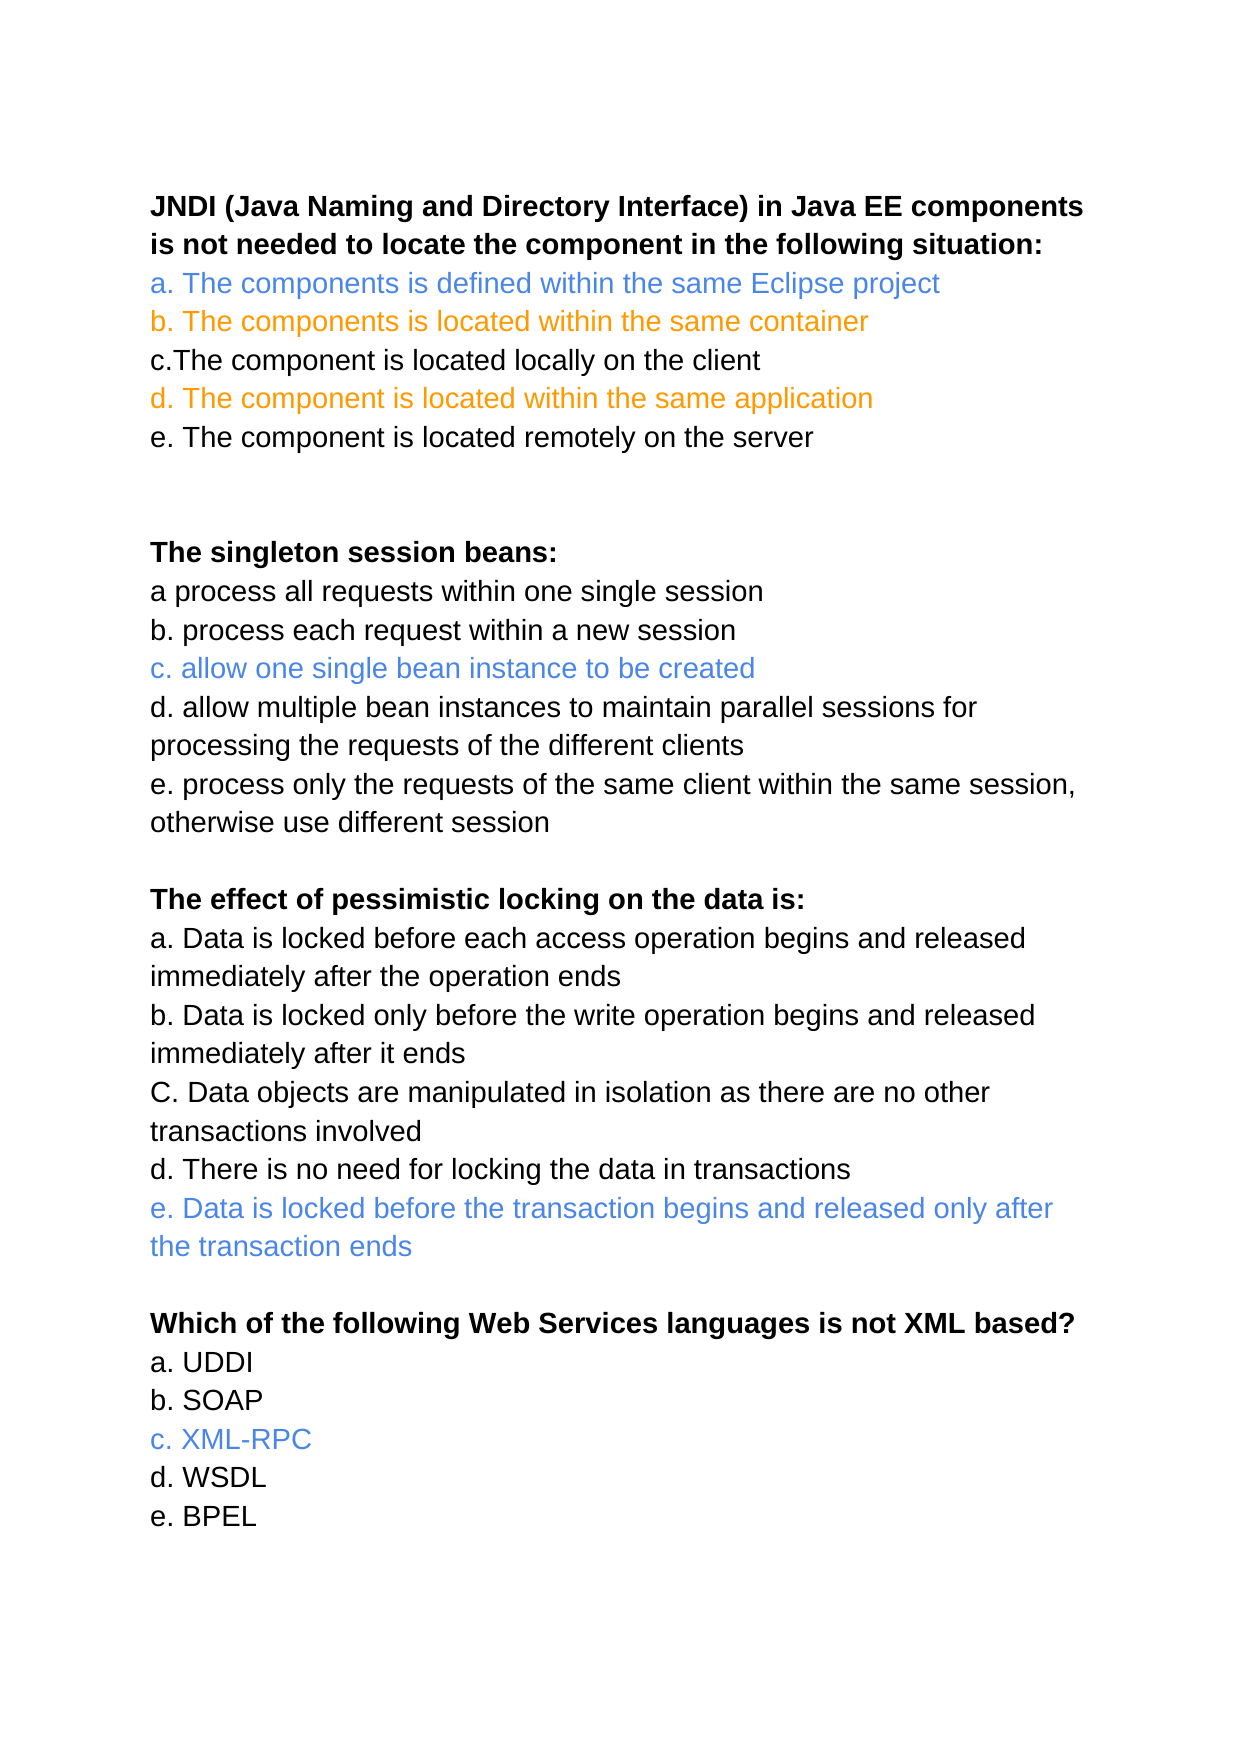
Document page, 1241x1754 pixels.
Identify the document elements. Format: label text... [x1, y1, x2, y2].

text The effect of pessimistic locking on the data is: [150, 882, 1090, 916]
text e. The component is located remotely on the server [150, 420, 1090, 453]
text b. SOAP [150, 1383, 1090, 1417]
text d. allow multiple bean instances to maintain parallel sessions for processing the requests of the different clients [150, 689, 1090, 762]
text C. Data objects are manipulated in isolation as there are no other transactions involved [150, 1075, 1090, 1147]
text b. process each request within a new session [150, 612, 1090, 646]
text Which of the following Web Services languages is not XML based? [150, 1306, 1090, 1340]
text The singleton session beans: [150, 535, 1090, 569]
text a. The components is defined within the same Eclipse project [150, 266, 1090, 299]
text a. UDDI [150, 1345, 1090, 1378]
text d. WSDL [150, 1460, 1090, 1494]
text e. BPEL [150, 1499, 1090, 1532]
text e. Data is locked before the transaction begins and released only after the transaction ends [150, 1191, 1090, 1263]
text d. The component is located within the same application [150, 381, 1090, 415]
text a. Data is locked before each access operation begins and released immediately after the operation ends [150, 921, 1090, 993]
text c. allow one single bean instance to be created [150, 651, 1090, 684]
text e. process only the requests of the same client within the same session, otherwise use different session [150, 767, 1090, 839]
text b. Data is locked only before the write operation begins and released immediately after it ends [150, 998, 1090, 1070]
text d. There is no need for locking the data in transactions [150, 1152, 1090, 1186]
text b. The components is located within the same container [150, 304, 1090, 338]
text a process all requests within one single session [150, 574, 1090, 607]
text c.The component is located locally on the client [150, 343, 1090, 376]
text JNDI (Java Naming and Directory Interface) in Java EE components is not needed to locate the component in the following situation: [150, 188, 1090, 261]
text c. XML-RPC [150, 1422, 1090, 1455]
